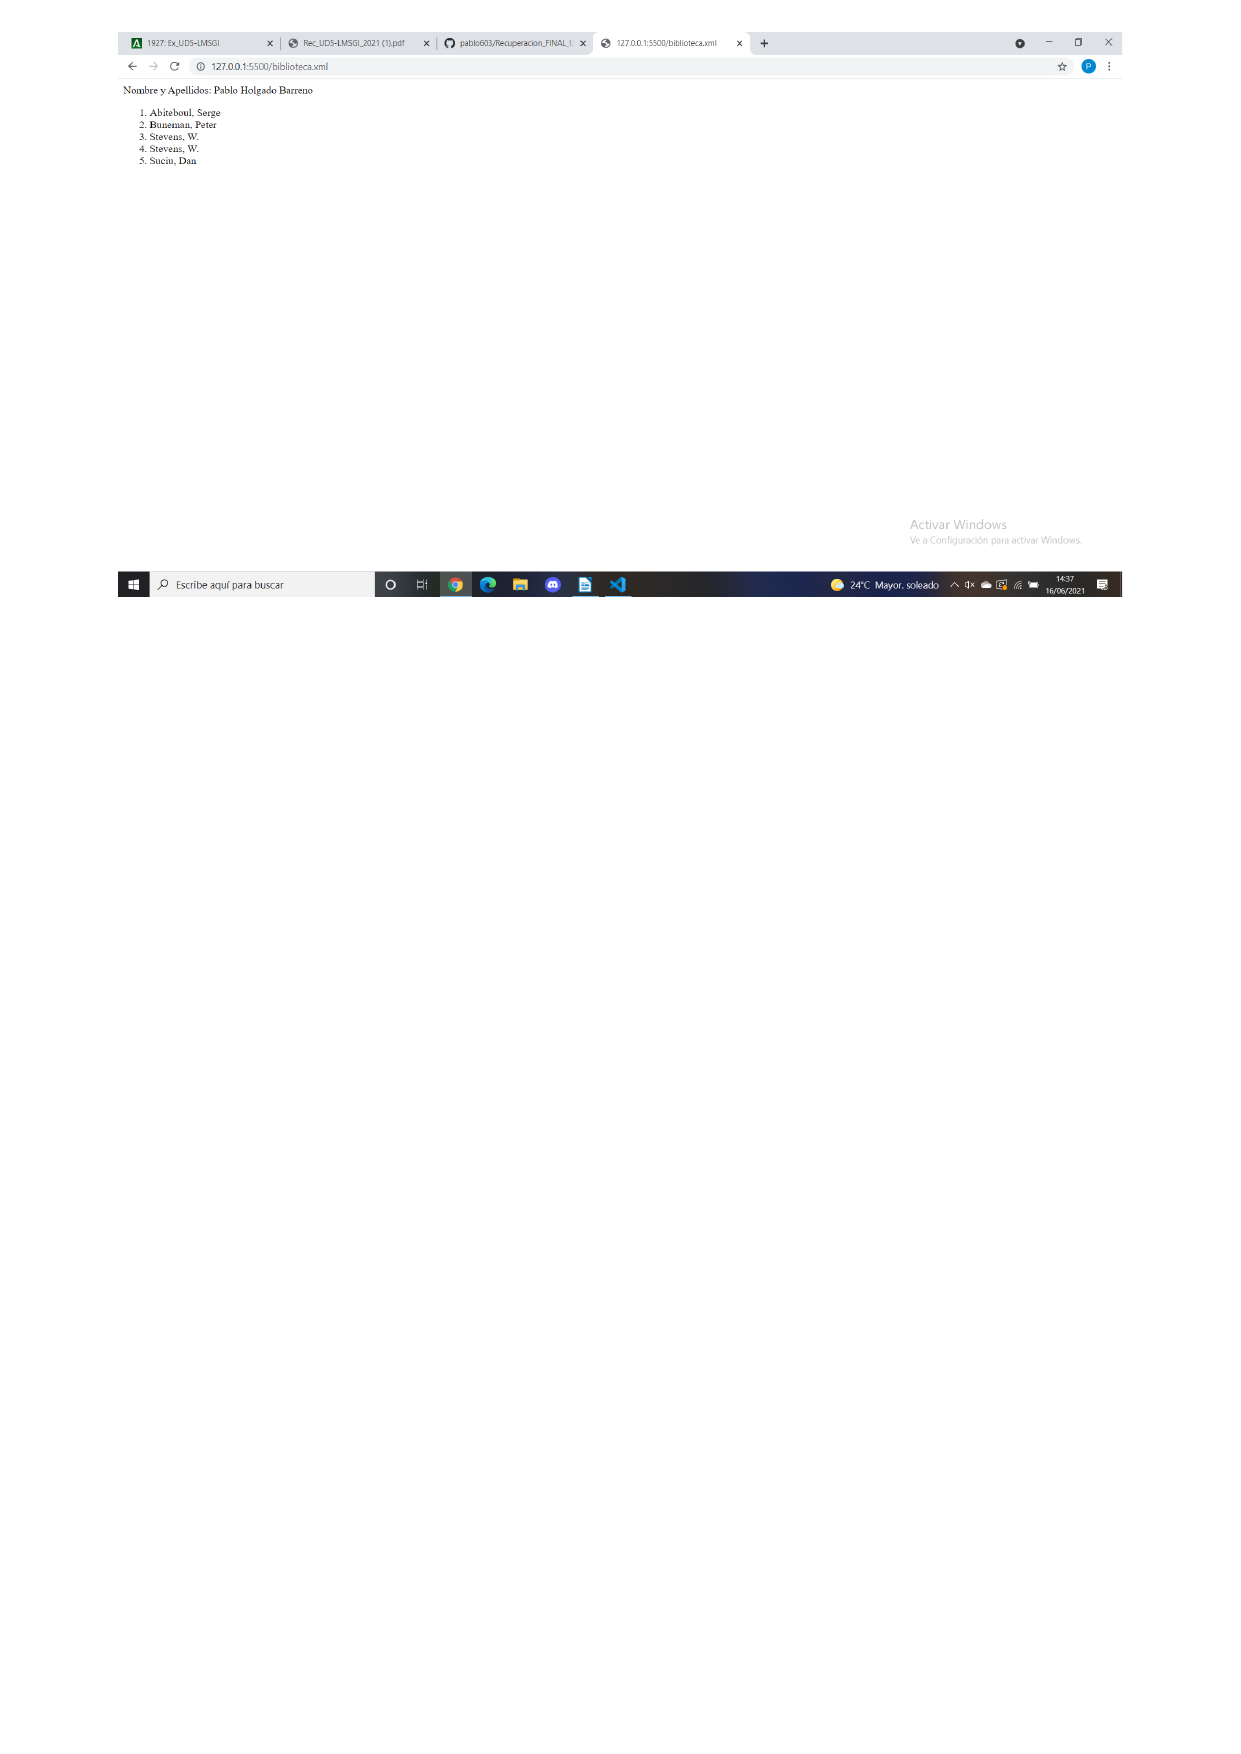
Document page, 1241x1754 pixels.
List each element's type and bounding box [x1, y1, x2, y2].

picture [118, 32, 1123, 597]
